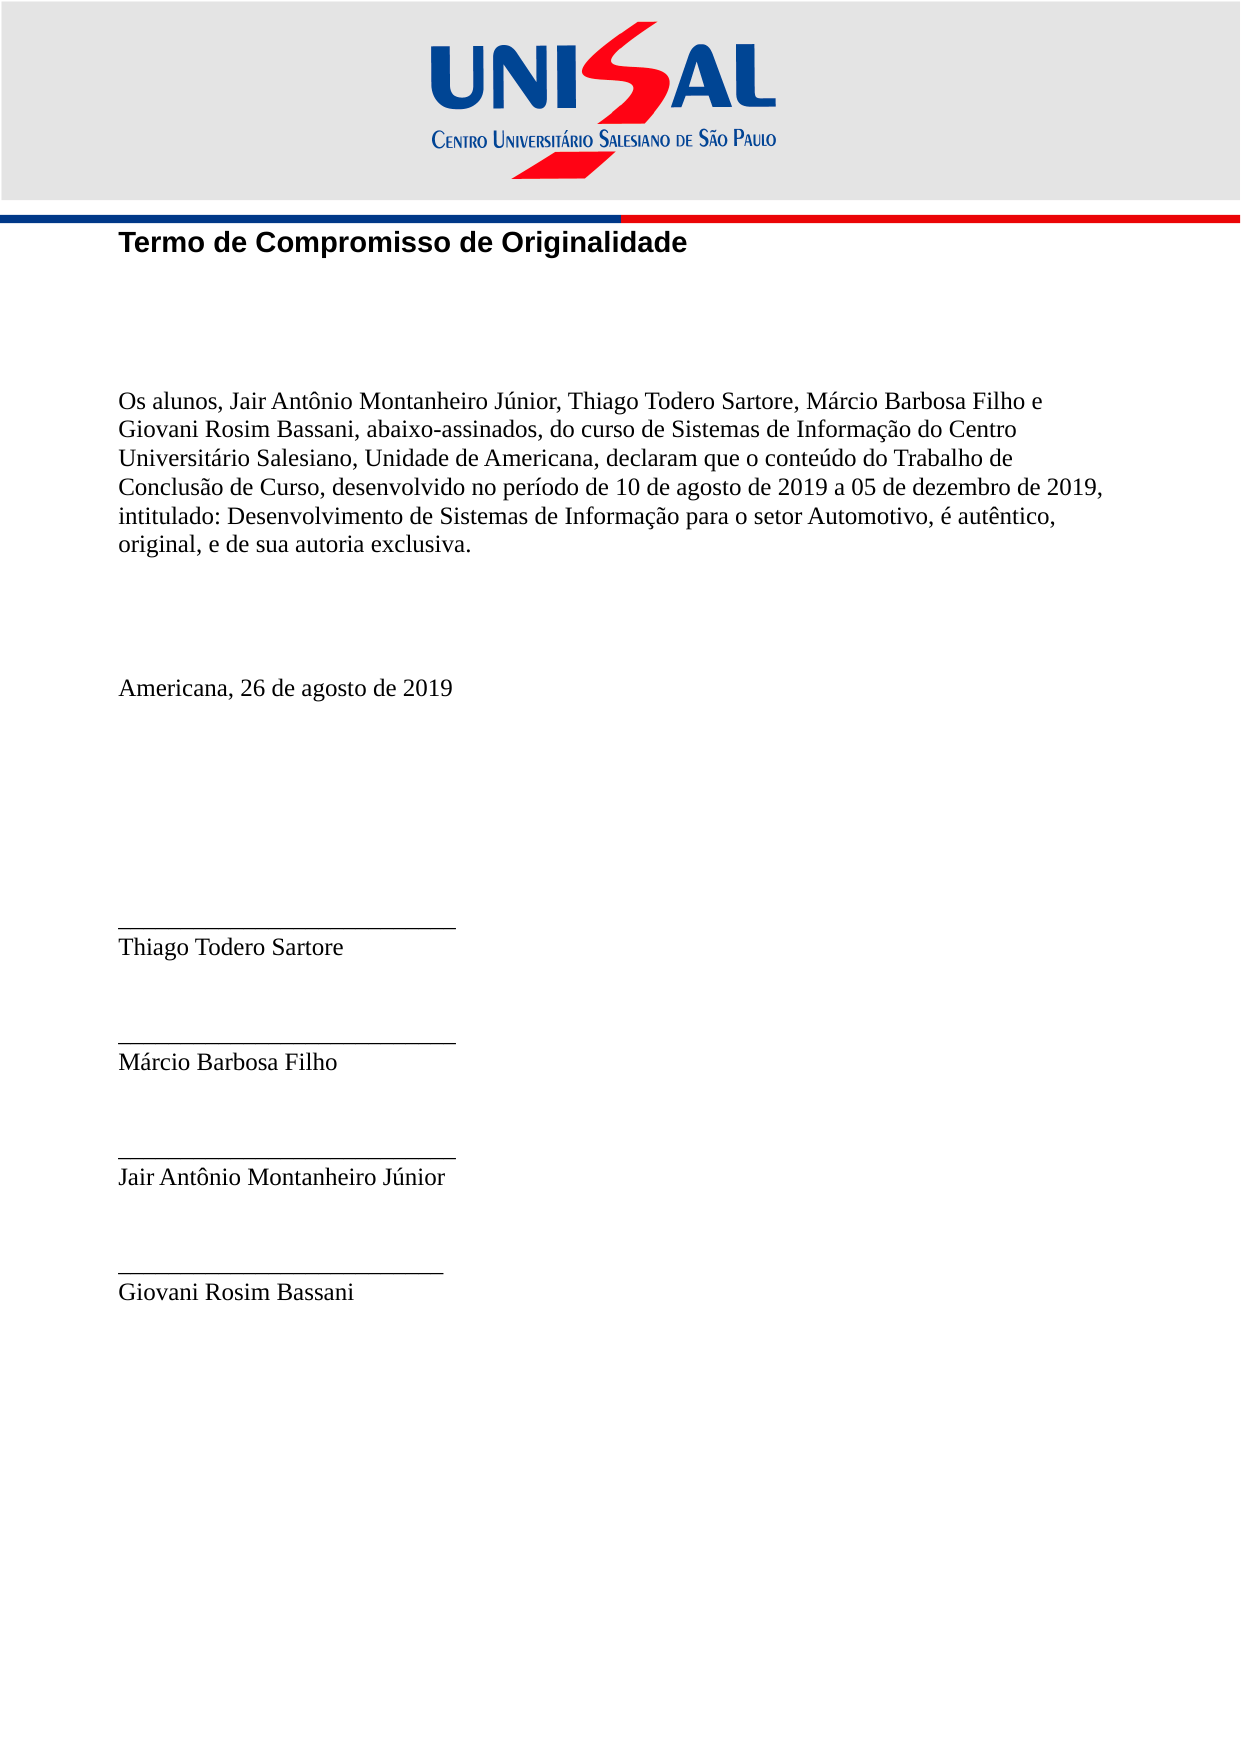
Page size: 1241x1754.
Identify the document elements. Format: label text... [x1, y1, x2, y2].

text Giovani Rosim Bassani [118, 1277, 1122, 1306]
text Jair Antônio Montanheiro Júnior [118, 1162, 1122, 1191]
text Márcio Barbosa Filho [118, 1047, 1122, 1076]
subtitle Termo de Compromisso de Originalidade [118, 224, 1122, 258]
text ___________________________ [118, 1133, 1122, 1162]
text __________________________ [118, 1248, 1122, 1277]
text ___________________________ [118, 903, 1122, 932]
text Thiago Todero Sartore [118, 932, 1122, 961]
text Americana, 26 de agosto de 2019 [118, 673, 1122, 702]
text Os alunos, Jair Antônio Montanheiro Júnior, Thiago Todero Sartore, Márcio Barbosa Filho e Giovani Rosim Bassani, abaixo-assinados, do curso de Sistemas de Informação do Centro Universitário Salesiano, Unidade de Americana, declaram que o conteúdo do Trabalho de Conclusão de Curso, desenvolvido no período de 10 de agosto de 2019 a 05 de dezembro de 2019, intitulado: Desenvolvimento de Sistemas de Informação para o setor Automotivo, é autêntico, original, e de sua autoria exclusiva. [118, 386, 1122, 558]
text ___________________________ [118, 1018, 1122, 1047]
